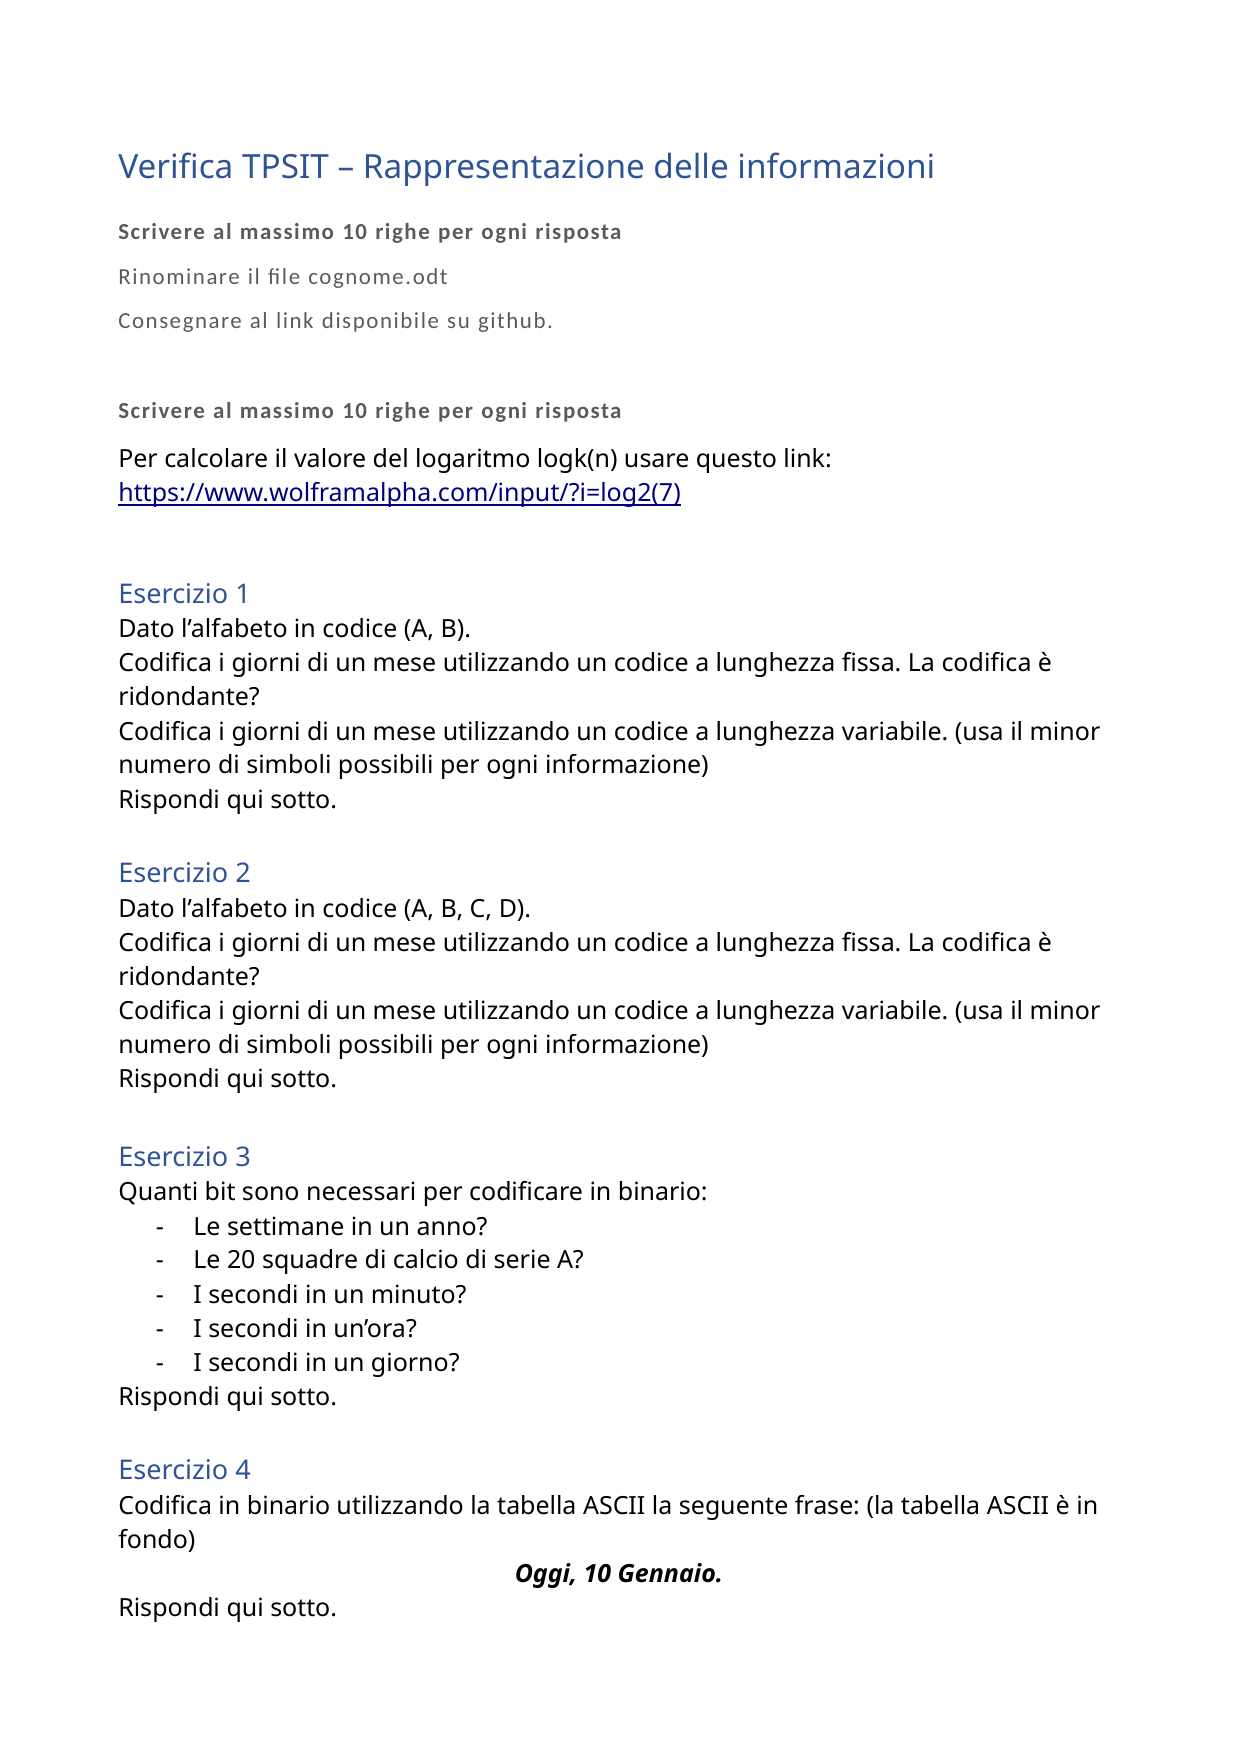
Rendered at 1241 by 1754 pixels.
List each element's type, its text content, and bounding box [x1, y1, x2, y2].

list I secondi in un minuto? [156, 1276, 1122, 1310]
text Rispondi qui sotto. [118, 1378, 1122, 1412]
text Per calcolare il valore del logaritmo logk(n) usare questo link: https://www.wolframalpha.com/input/?i=log2(7) [118, 441, 1122, 509]
subtitle Rinominare il file cognome.odt [118, 262, 1122, 290]
list Le settimane in un anno? [156, 1208, 1122, 1242]
list I secondi in un giorno? [156, 1344, 1122, 1378]
text Rispondi qui sotto. [118, 781, 1122, 815]
subtitle Scrivere al massimo 10 righe per ogni risposta [118, 217, 1122, 245]
list I secondi in un’ora? [156, 1310, 1122, 1344]
text Codifica i giorni di un mese utilizzando un codice a lunghezza fissa. La codifica è ridondante? [118, 645, 1122, 713]
text Dato l’alfabeto in codice (A, B, C, D). [118, 890, 1122, 924]
text Rispondi qui sotto. [118, 1061, 1122, 1095]
text Codifica in binario utilizzando la tabella ASCII la seguente frase: (la tabella ASCII è in fondo) [118, 1488, 1122, 1556]
text Rispondi qui sotto. [118, 1590, 1122, 1624]
subtitle Verifica TPSIT – Rappresentazione delle informazioni [118, 143, 1122, 188]
text Quanti bit sono necessari per codificare in binario: [118, 1174, 1122, 1208]
text Codifica i giorni di un mese utilizzando un codice a lunghezza variabile. (usa il minor numero di simboli possibili per ogni informazione) [118, 993, 1122, 1061]
subtitle Esercizio 4 [118, 1451, 1122, 1488]
subtitle Esercizio 2 [118, 853, 1122, 890]
text Oggi, 10 Gennaio. [118, 1556, 1122, 1590]
text Dato l’alfabeto in codice (A, B). [118, 611, 1122, 645]
text Codifica i giorni di un mese utilizzando un codice a lunghezza fissa. La codifica è ridondante? [118, 924, 1122, 993]
subtitle Scrivere al massimo 10 righe per ogni risposta [118, 396, 1122, 424]
subtitle Consegnare al link disponibile su github. [118, 307, 1122, 335]
subtitle Esercizio 1 [118, 574, 1122, 611]
list Le 20 squadre di calcio di serie A? [156, 1242, 1122, 1276]
text Codifica i giorni di un mese utilizzando un codice a lunghezza variabile. (usa il minor numero di simboli possibili per ogni informazione) [118, 713, 1122, 781]
subtitle Esercizio 3 [118, 1137, 1122, 1174]
